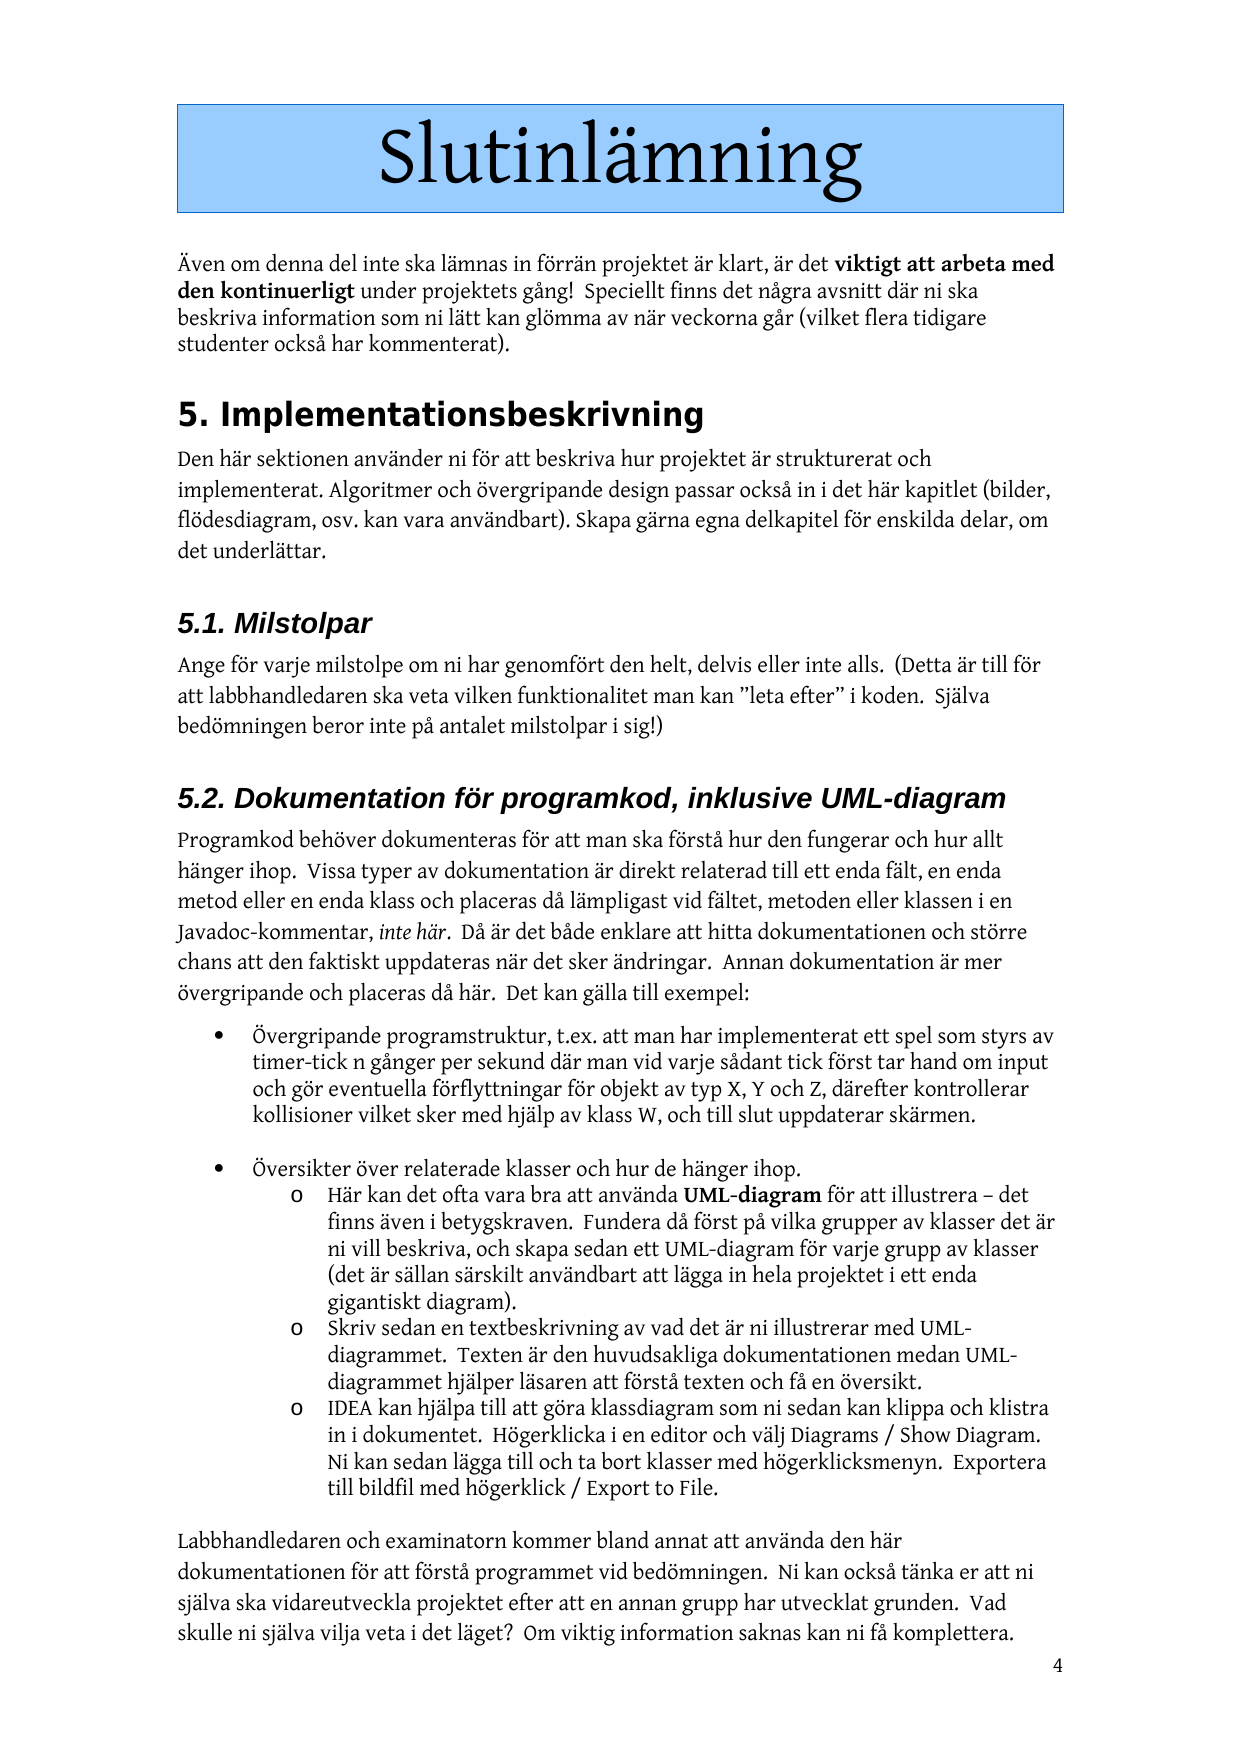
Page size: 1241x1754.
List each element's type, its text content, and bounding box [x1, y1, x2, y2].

subtitle 5.2. Dokumentation för programkod, inklusive UML-diagram [177, 782, 1063, 815]
list Översikter över relaterade klasser och hur de hänger ihop. [215, 1156, 1063, 1183]
text Labbhandledaren och examinatorn kommer bland annat att använda den här dokumentationen för att förstå programmet vid bedömningen. Ni kan också tänka er att ni själva ska vidareutveckla projektet efter att en annan grupp har utvecklat grunden. Vad skulle ni själva vilja veta i det läget? Om viktig information saknas kan ni få komplettera. [177, 1529, 1063, 1647]
subtitle 5. Implementationsbeskrivning [177, 396, 1063, 434]
list Övergripande programstruktur, t.ex. att man har implementerat ett spel som styrs av timer-tick n gånger per sekund där man vid varje sådant tick först tar hand om input och gör eventuella förflyttningar för objekt av typ X, Y och Z, därefter kontrollerar kollisioner vilket sker med hjälp av klass W, och till slut uppdaterar skärmen. [215, 1023, 1063, 1129]
list IDEA kan hjälpa till att göra klassdiagram som ni sedan kan klippa och klistra in i dokumentet. Högerklicka i en editor och välj Diagrams / Show Diagram. Ni kan sedan lägga till och ta bort klasser med högerklicksmenyn. Exportera till bildfil med högerklick / Export to File. [290, 1396, 1063, 1502]
list Här kan det ofta vara bra att använda UML-diagram för att illustrera – det finns även i betygskraven. Fundera då först på vilka grupper av klasser det är ni vill beskriva, och skapa sedan ett UML-diagram för varje grupp av klasser (det är sällan särskilt användbart att lägga in hela projektet i ett enda gigantiskt diagram). [290, 1183, 1063, 1316]
text Programkod behöver dokumenteras för att man ska förstå hur den fungerar och hur allt hänger ihop. Vissa typer av dokumentation är direkt relaterad till ett enda fält, en enda metod eller en enda klass och placeras då lämpligast vid fältet, metoden eller klassen i en Javadoc-kommentar, inte här. Då är det både enklare att hitta dokumentationen och större chans att den faktiskt uppdateras när det sker ändringar. Annan dokumentation är mer övergripande och placeras då här. Det kan gälla till exempel: [177, 828, 1063, 1007]
text Ange för varje milstolpe om ni har genomfört den helt, delvis eller inte alls. (Detta är till för att labbhandledaren ska veta vilken funktionalitet man kan ”leta efter” i koden. Själva bedömningen beror inte på antalet milstolpar i sig!) [177, 652, 1063, 740]
text Även om denna del inte ska lämnas in förrän projektet är klart, är det viktigt att arbeta med den kontinuerligt under projektets gång! Speciellt finns det några avsnitt där ni ska beskriva information som ni lätt kan glömma av när veckorna går (vilket flera tidigare studenter också har kommenterat). [177, 252, 1063, 358]
text Den här sektionen använder ni för att beskriva hur projektet är strukturerat och implementerat. Algoritmer och övergripande design passar också in i det här kapitlet (bilder, flödesdiagram, osv. kan vara användbart). Skapa gärna egna delkapitel för enskilda delar, om det underlättar. [177, 447, 1063, 565]
subtitle 5.1. Milstolpar [177, 606, 1063, 640]
table_header Slutinlämning [178, 105, 1063, 212]
list Skriv sedan en textbeskrivning av vad det är ni illustrerar med UML-diagrammet. Texten är den huvudsakliga dokumentationen medan UML-diagrammet hjälper läsaren att förstå texten och få en översikt. [290, 1316, 1063, 1396]
